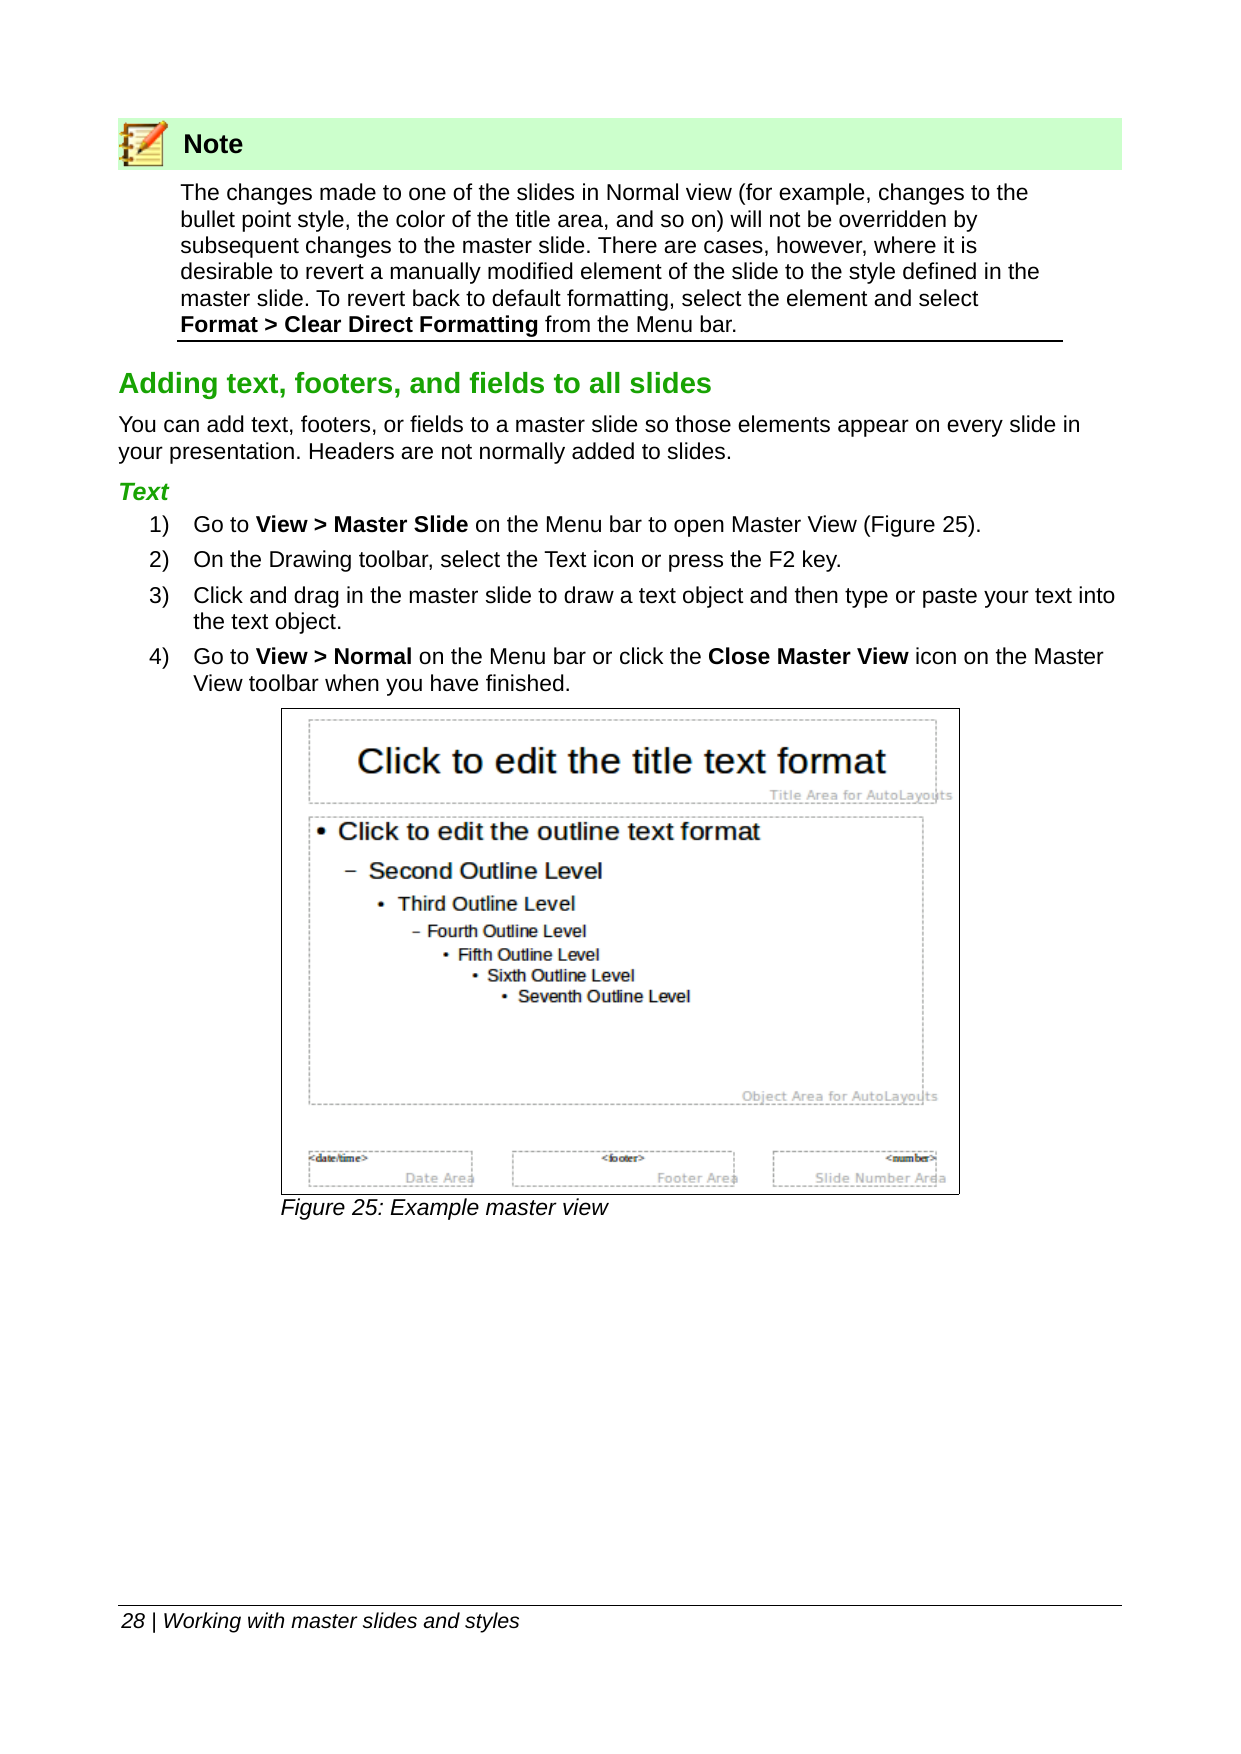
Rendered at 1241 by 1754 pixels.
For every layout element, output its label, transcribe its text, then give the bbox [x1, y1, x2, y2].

list On the Drawing toolbar, select the Text icon or press the F2 key. [169, 546, 1122, 573]
picture [282, 709, 959, 1194]
list Go to View > Normal on the Menu bar or click the Close Master View icon on the Master View toolbar when you have finished. [169, 643, 1122, 696]
subtitle Note [118, 118, 1122, 170]
list Click and drag in the master slide to draw a text object and then type or paste your text into the text object. [169, 582, 1122, 634]
text Figure 25: Example master view [280, 708, 960, 1220]
subtitle Adding text, footers, and fields to all slides [118, 366, 1122, 399]
subtitle Text [118, 477, 1122, 505]
list You can add text, footers, or fields to a master slide so those elements appear on every slide in your presentation. Headers are not normally added to slides. [118, 411, 1122, 464]
picture [119, 119, 170, 170]
text The changes made to one of the slides in Normal view (for example, changes to the bullet point style, the color of the title area, and so on) will not be overridden by subsequent changes to the master slide. There are cases, however, where it is desirable to revert a manually modified element of the slide to the style defined in the master slide. To revert back to default formatting, select the element and select Format > Clear Direct Formatting from the Menu bar. [177, 176, 1063, 340]
list Go to View > Master Slide on the Menu bar to open Master View (Figure 25). [169, 511, 1122, 538]
